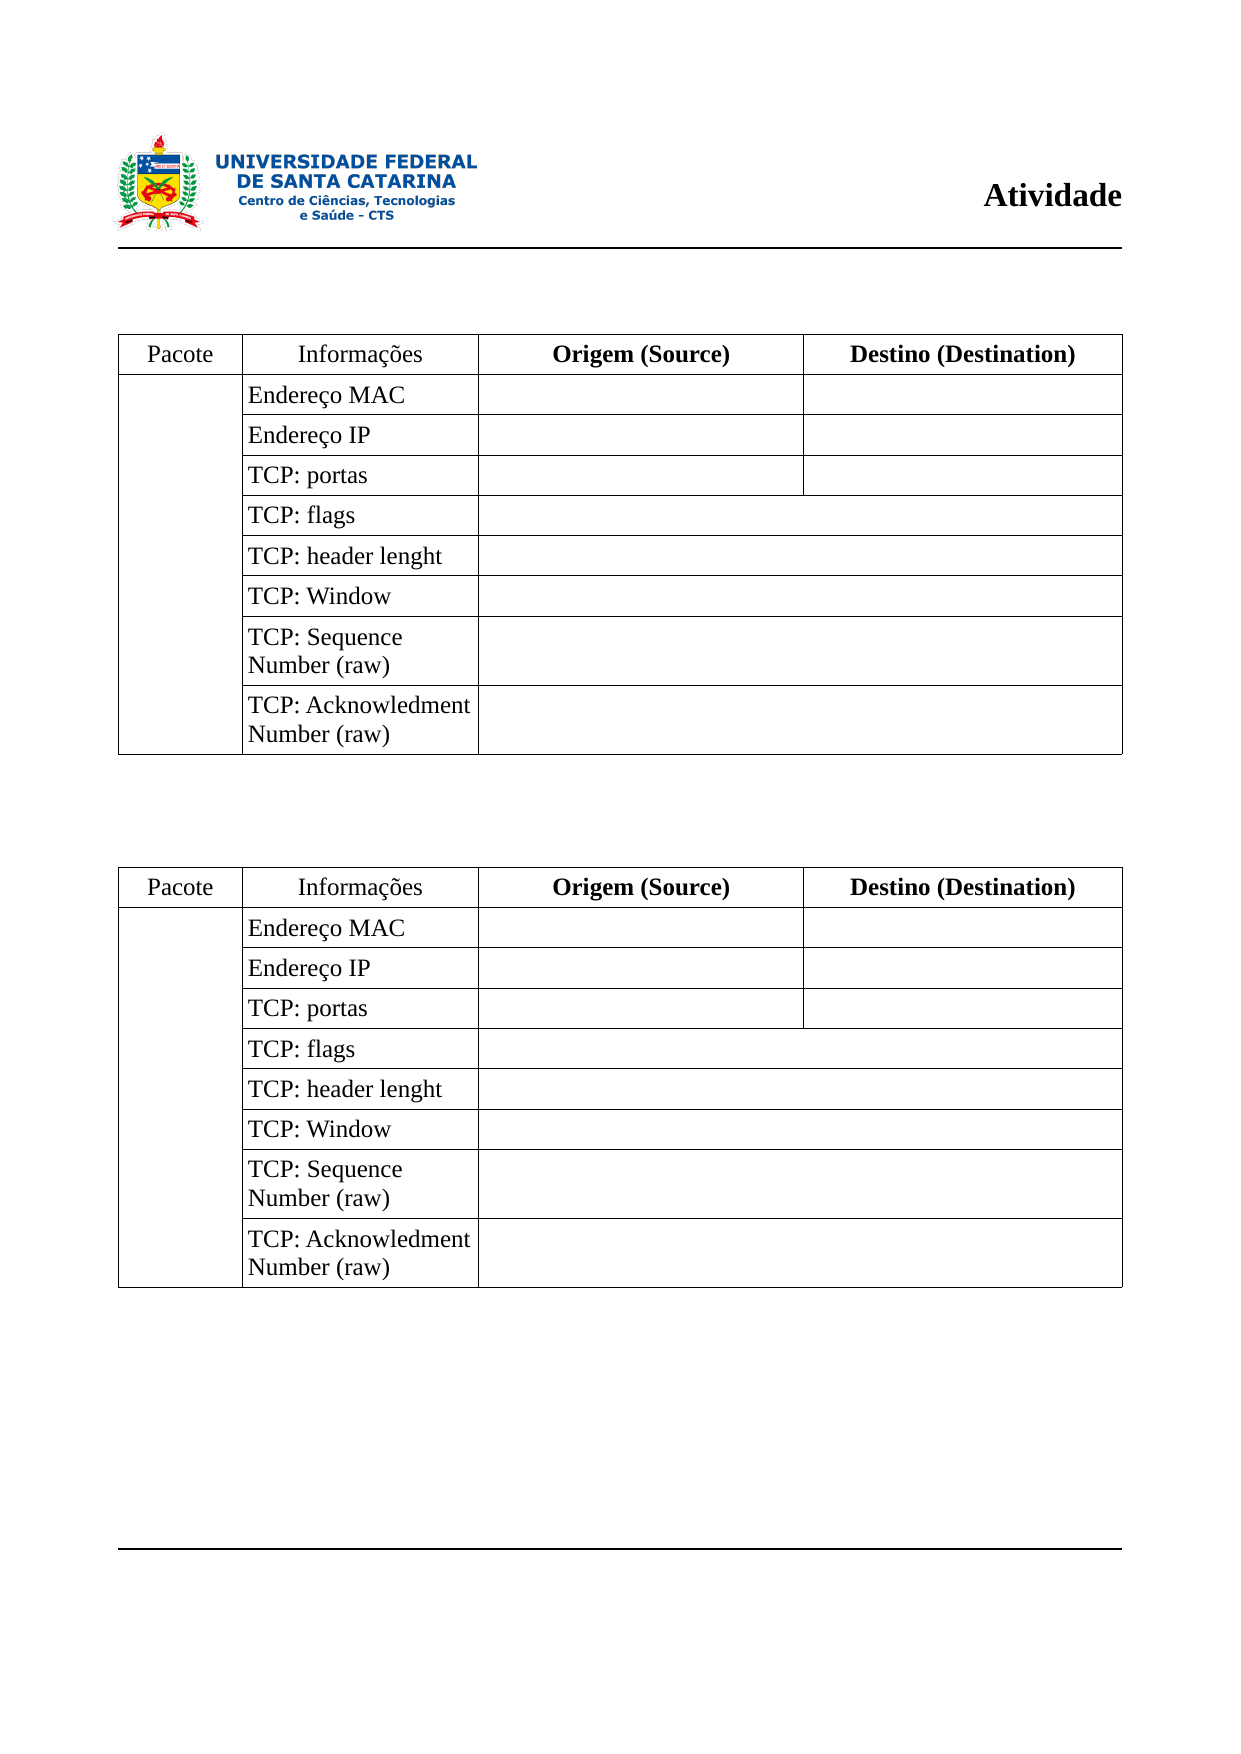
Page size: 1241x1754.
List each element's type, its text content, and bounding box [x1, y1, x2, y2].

table_cell [479, 617, 1122, 685]
table_cell [119, 375, 242, 754]
table_header Origem (Source) [479, 335, 803, 374]
table_cell [804, 375, 1122, 414]
table_header Informações [243, 335, 478, 374]
table_cell Endereço IP [243, 948, 478, 987]
table_header Informações [243, 868, 478, 907]
table_cell [479, 375, 803, 414]
table_cell [479, 989, 803, 1028]
table_cell TCP: Acknowledment Number (raw) [243, 1219, 478, 1287]
table_header Destino (Destination) [804, 335, 1122, 374]
table_cell TCP: portas [243, 456, 478, 495]
table_cell [479, 686, 1122, 754]
table_cell [804, 989, 1122, 1028]
table_cell [479, 456, 803, 495]
table_cell [479, 1069, 1122, 1108]
table_cell [479, 1219, 1122, 1287]
table_header Pacote [119, 868, 242, 907]
table_cell TCP: portas [243, 989, 478, 1028]
table_cell [804, 948, 1122, 987]
table_cell [479, 496, 1122, 535]
table_cell TCP: Window [243, 1110, 478, 1149]
table_cell Endereço IP [243, 415, 478, 454]
table_cell [804, 908, 1122, 947]
table_cell TCP: flags [243, 1029, 478, 1068]
table_cell [119, 908, 242, 1287]
table_cell [479, 1150, 1122, 1218]
table_cell TCP: header lenght [243, 536, 478, 575]
table_cell [479, 948, 803, 987]
table_cell [479, 1029, 1122, 1068]
table_cell [479, 908, 803, 947]
table_cell [479, 576, 1122, 616]
table_cell [479, 536, 1122, 575]
table_cell [479, 1110, 1122, 1149]
table_cell TCP: Acknowledment Number (raw) [243, 686, 478, 754]
table_header Pacote [119, 335, 242, 374]
table_cell [479, 415, 803, 454]
table_cell [804, 456, 1122, 495]
table_cell TCP: Sequence Number (raw) [243, 1150, 478, 1218]
table_header Origem (Source) [479, 868, 803, 907]
table_cell [804, 415, 1122, 454]
table_cell TCP: flags [243, 496, 478, 535]
table_header Destino (Destination) [804, 868, 1122, 907]
table_cell TCP: Sequence Number (raw) [243, 617, 478, 685]
table_cell Endereço MAC [243, 908, 478, 947]
table_cell Endereço MAC [243, 375, 478, 414]
picture [113, 131, 477, 231]
table_cell TCP: header lenght [243, 1069, 478, 1108]
table_cell TCP: Window [243, 576, 478, 616]
